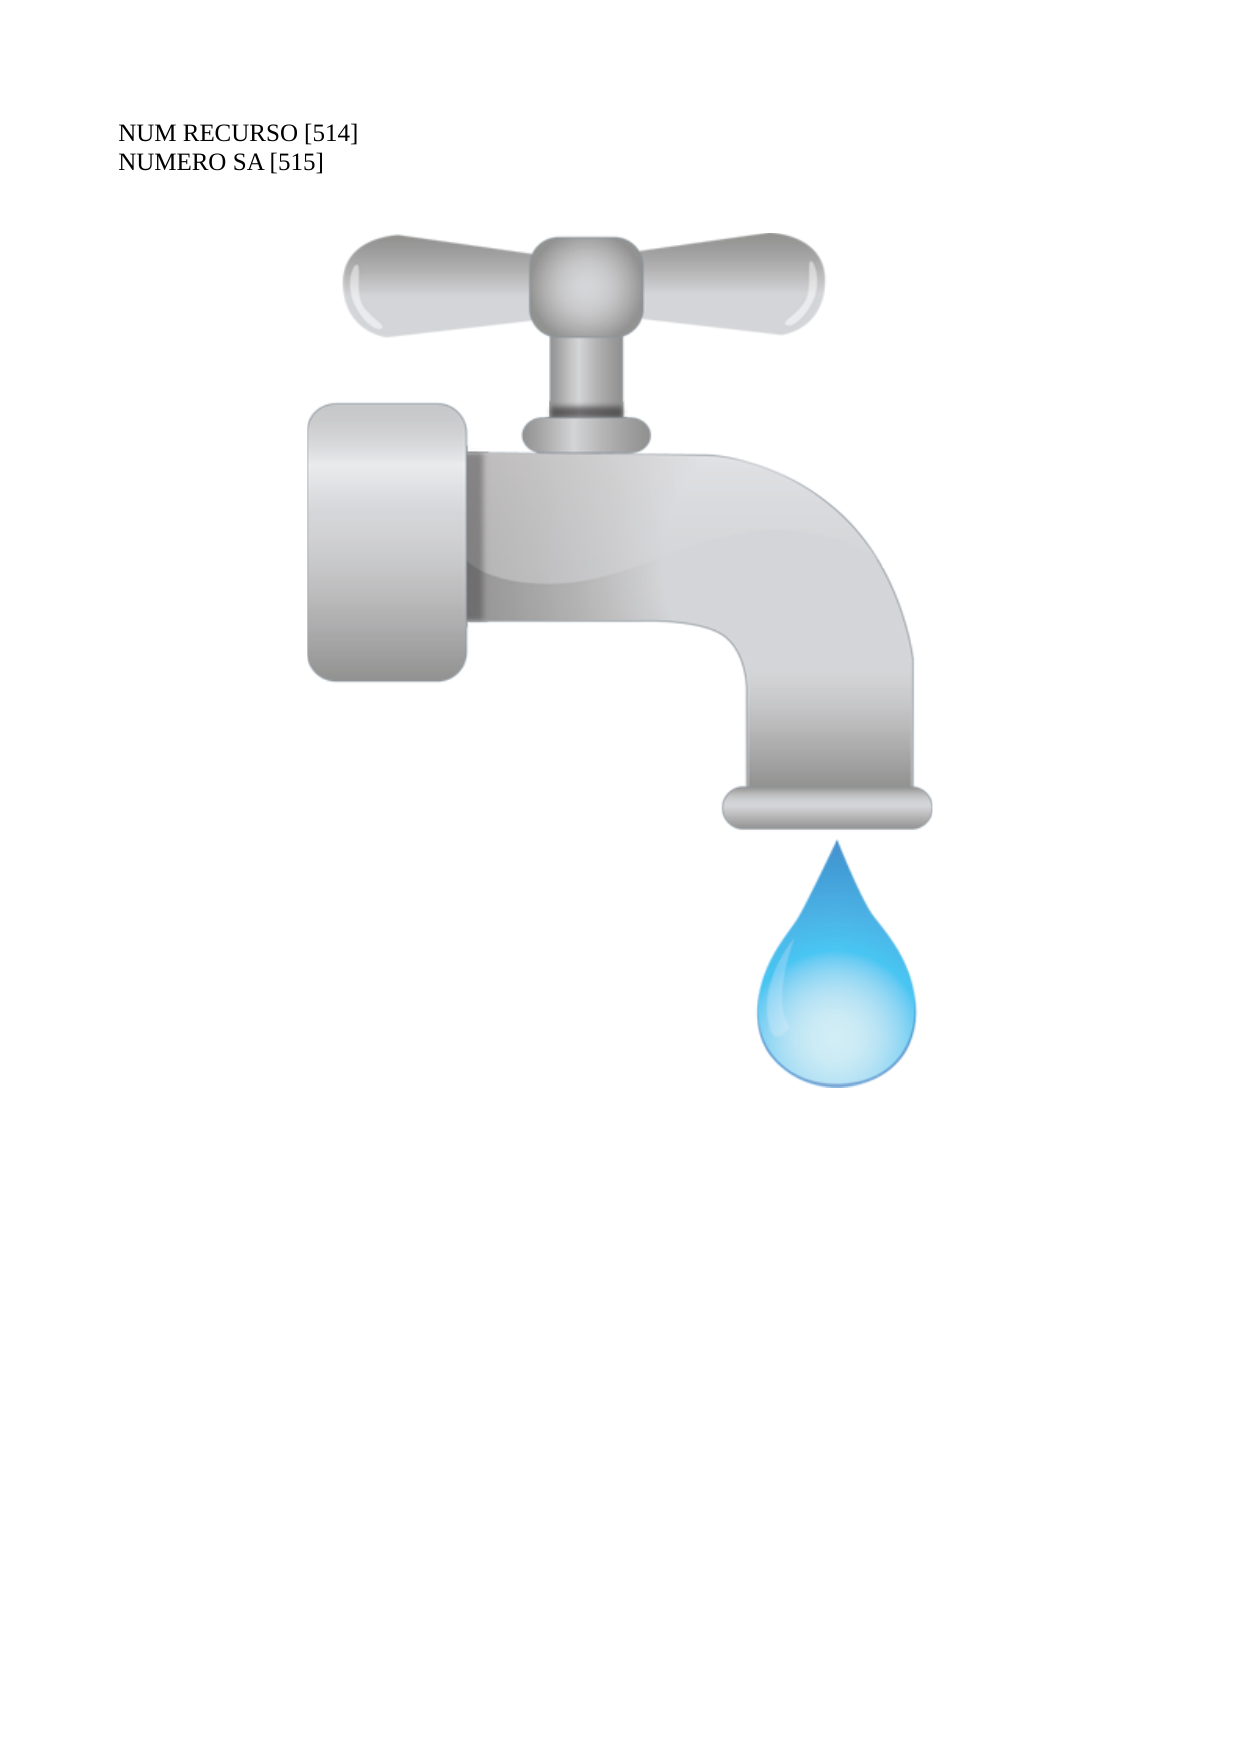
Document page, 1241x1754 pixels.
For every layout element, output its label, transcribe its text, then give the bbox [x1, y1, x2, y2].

picture [307, 233, 933, 1088]
text NUMERO SA [515] [118, 147, 1122, 176]
text NUM RECURSO [514] [118, 118, 1122, 147]
